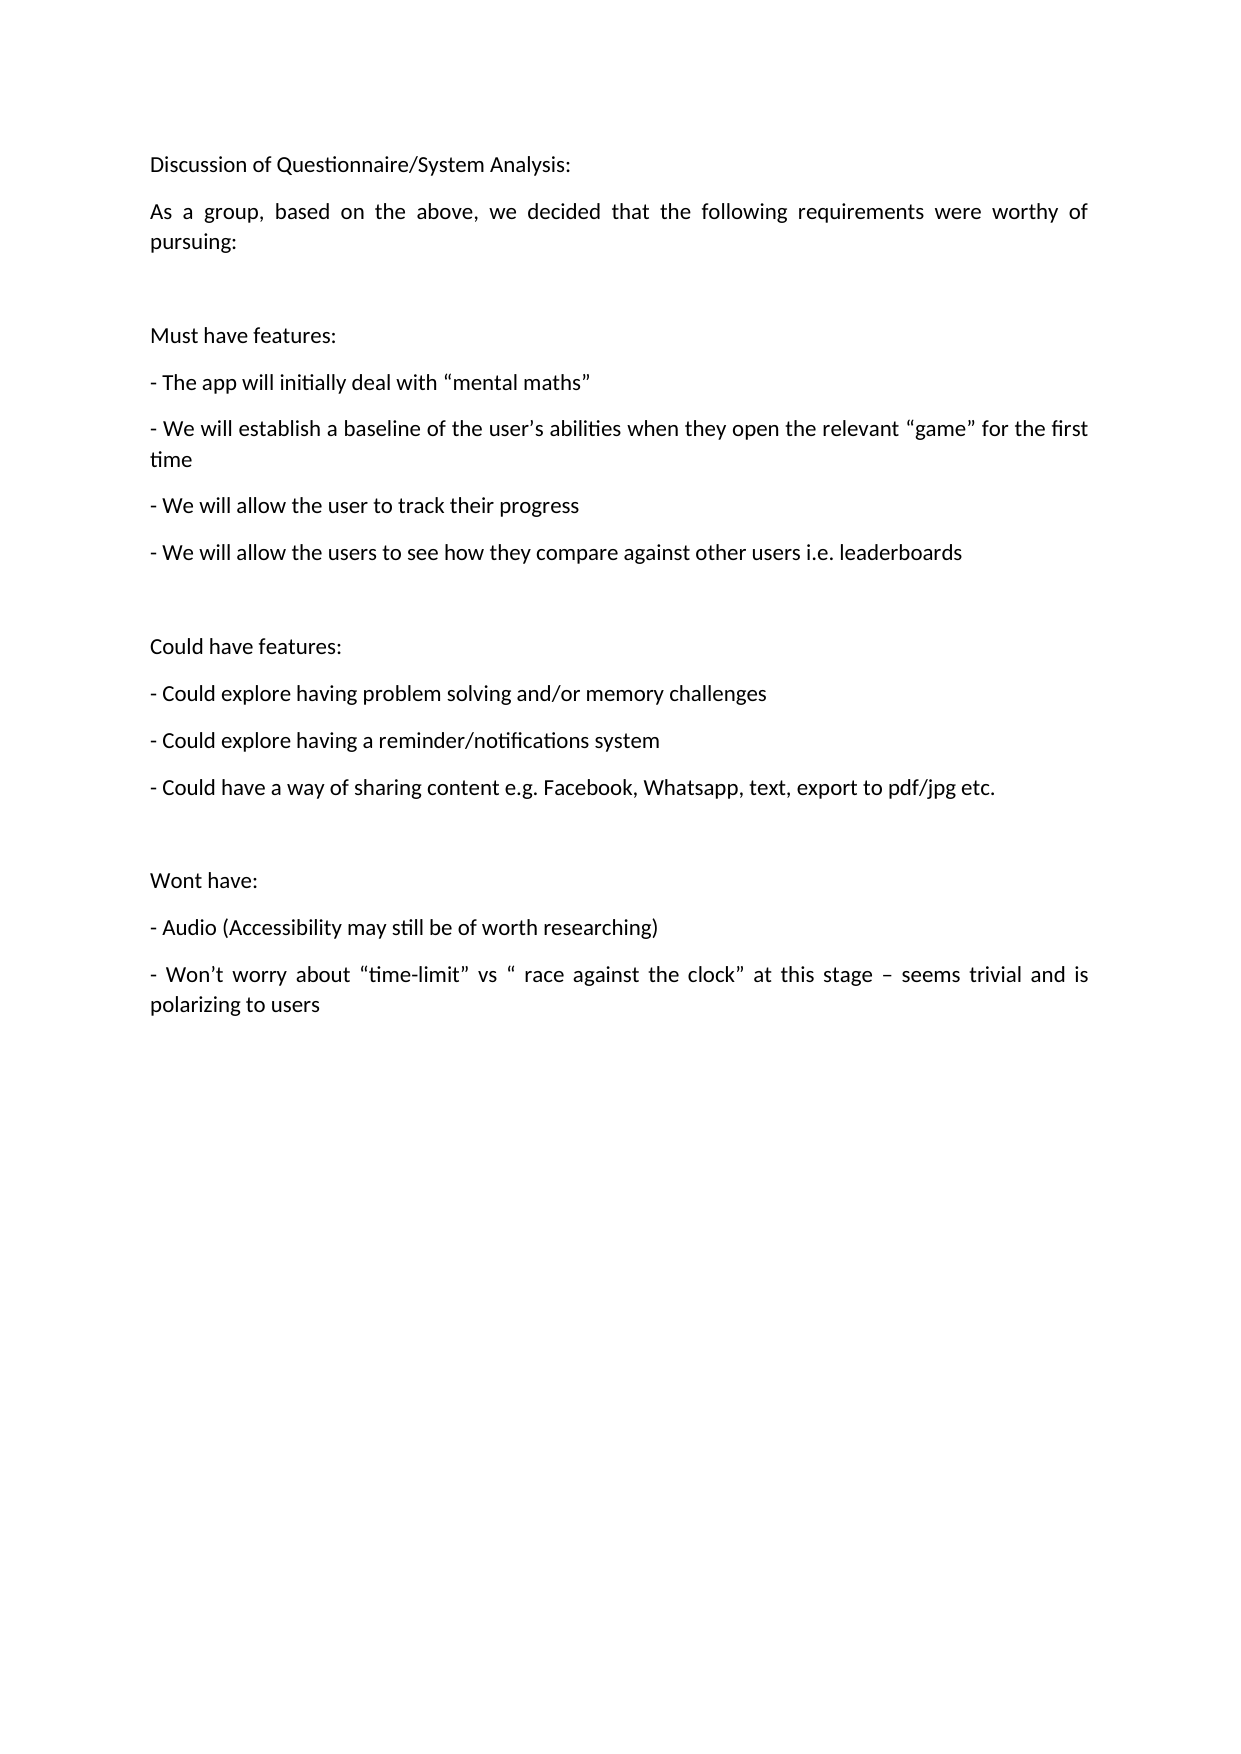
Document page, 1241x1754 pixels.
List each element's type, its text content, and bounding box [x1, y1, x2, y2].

text - Won’t worry about “time-limit” vs “ race against the clock” at this stage – seems trivial and is polarizing to users [150, 960, 1090, 1019]
text - Could explore having a reminder/notifications system [150, 726, 1090, 754]
text Could have features: [150, 632, 1090, 660]
text Must have features: [150, 321, 1090, 349]
text - Could have a way of sharing content e.g. Facebook, Whatsapp, text, export to pdf/jpg etc. [150, 773, 1090, 801]
text Wont have: [150, 867, 1090, 895]
text - We will allow the users to see how they compare against other users i.e. leaderboards [150, 538, 1090, 567]
text - Could explore having problem solving and/or memory challenges [150, 679, 1090, 707]
text - Audio (Accessibility may still be of worth researching) [150, 913, 1090, 942]
text As a group, based on the above, we decided that the following requirements were worthy of pursuing: [150, 197, 1090, 255]
text - We will allow the user to track their progress [150, 492, 1090, 520]
text - We will establish a baseline of the user’s abilities when they open the relevant “game” for the first time [150, 414, 1090, 473]
text - The app will initially deal with “mental maths” [150, 368, 1090, 396]
text Discussion of Questionnaire/System Analysis: [150, 150, 1090, 178]
